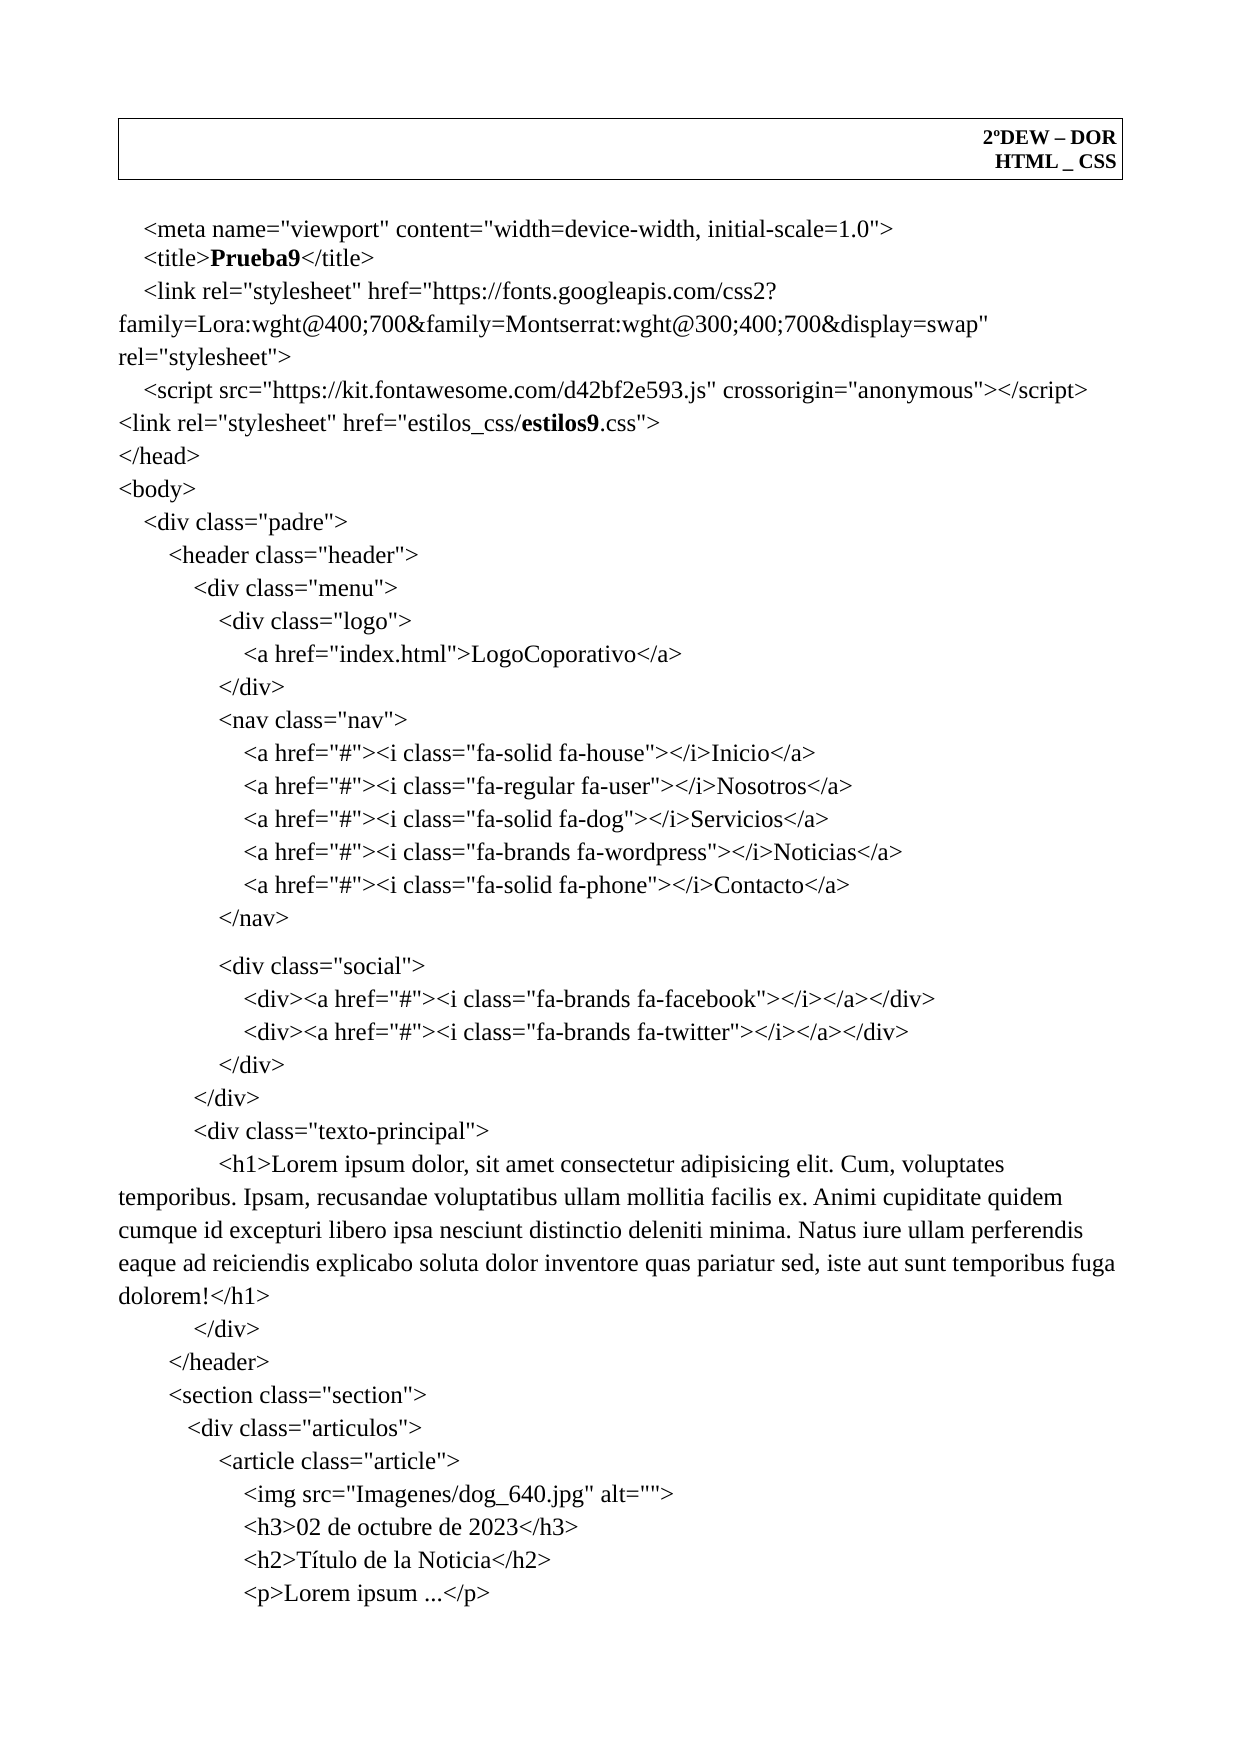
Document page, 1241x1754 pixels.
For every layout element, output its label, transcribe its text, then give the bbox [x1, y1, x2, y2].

text <a href="index.html">LogoCoporativo</a> [118, 639, 1122, 668]
text <link rel="stylesheet" href="https://fonts.googleapis.com/css2?family=Lora:wght@400;700&family=Montserrat:wght@300;400;700&display=swap" rel="stylesheet"> [118, 276, 1122, 371]
text <a href="#"><i class="fa-solid fa-dog"></i>Servicios</a> [118, 804, 1122, 833]
text </div> [118, 672, 1122, 701]
text </div> [118, 1083, 1122, 1112]
text <div><a href="#"><i class="fa-brands fa-twitter"></i></a></div> [118, 1017, 1122, 1046]
text <h1>Lorem ipsum dolor, sit amet consectetur adipisicing elit. Cum, voluptates temporibus. Ipsam, recusandae voluptatibus ullam mollitia facilis ex. Animi cupiditate quidem cumque id excepturi libero ipsa nesciunt distinctio deleniti minima. Natus iure ullam perferendis eaque ad reiciendis explicabo soluta dolor inventore quas pariatur sed, iste aut sunt temporibus fuga dolorem!</h1> [118, 1149, 1122, 1310]
text <body> [118, 474, 1122, 503]
text <p>Lorem ipsum ...</p> [118, 1578, 1122, 1607]
text <a href="#"><i class="fa-regular fa-user"></i>Nosotros</a> [118, 771, 1122, 800]
text <div class="articulos"> [118, 1413, 1122, 1442]
text <div class="menu"> [118, 573, 1122, 602]
text <a href="#"><i class="fa-solid fa-house"></i>Inicio</a> [118, 738, 1122, 767]
text </div> [118, 1314, 1122, 1343]
text <a href="#"><i class="fa-solid fa-phone"></i>Contacto</a> [118, 870, 1122, 899]
text <script src="https://kit.fontawesome.com/d42bf2e593.js" crossorigin="anonymous"></script> <link rel="stylesheet" href="estilos_css/estilos9.css"> [118, 375, 1122, 437]
text <div class="logo"> [118, 606, 1122, 635]
text <meta name="viewport" content="width=device-width, initial-scale=1.0"> [118, 214, 1122, 243]
text </div> [118, 1050, 1122, 1079]
text <div class="texto-principal"> [118, 1116, 1122, 1145]
text <a href="#"><i class="fa-brands fa-wordpress"></i>Noticias</a> [118, 837, 1122, 866]
text <title>Prueba9</title> [118, 243, 1122, 272]
text <div class="social"> [118, 951, 1122, 979]
text </header> [118, 1347, 1122, 1376]
text <nav class="nav"> [118, 705, 1122, 734]
text <div><a href="#"><i class="fa-brands fa-facebook"></i></a></div> [118, 984, 1122, 1013]
text <h3>02 de octubre de 2023</h3> [118, 1512, 1122, 1541]
text <div class="padre"> [118, 507, 1122, 536]
text <header class="header"> [118, 540, 1122, 569]
text </head> [118, 441, 1122, 470]
text <section class="section"> [118, 1380, 1122, 1409]
text <img src="Imagenes/dog_640.jpg" alt=""> [118, 1479, 1122, 1508]
text <article class="article"> [118, 1446, 1122, 1475]
text <h2>Título de la Noticia</h2> [118, 1545, 1122, 1574]
text </nav> [118, 903, 1122, 932]
